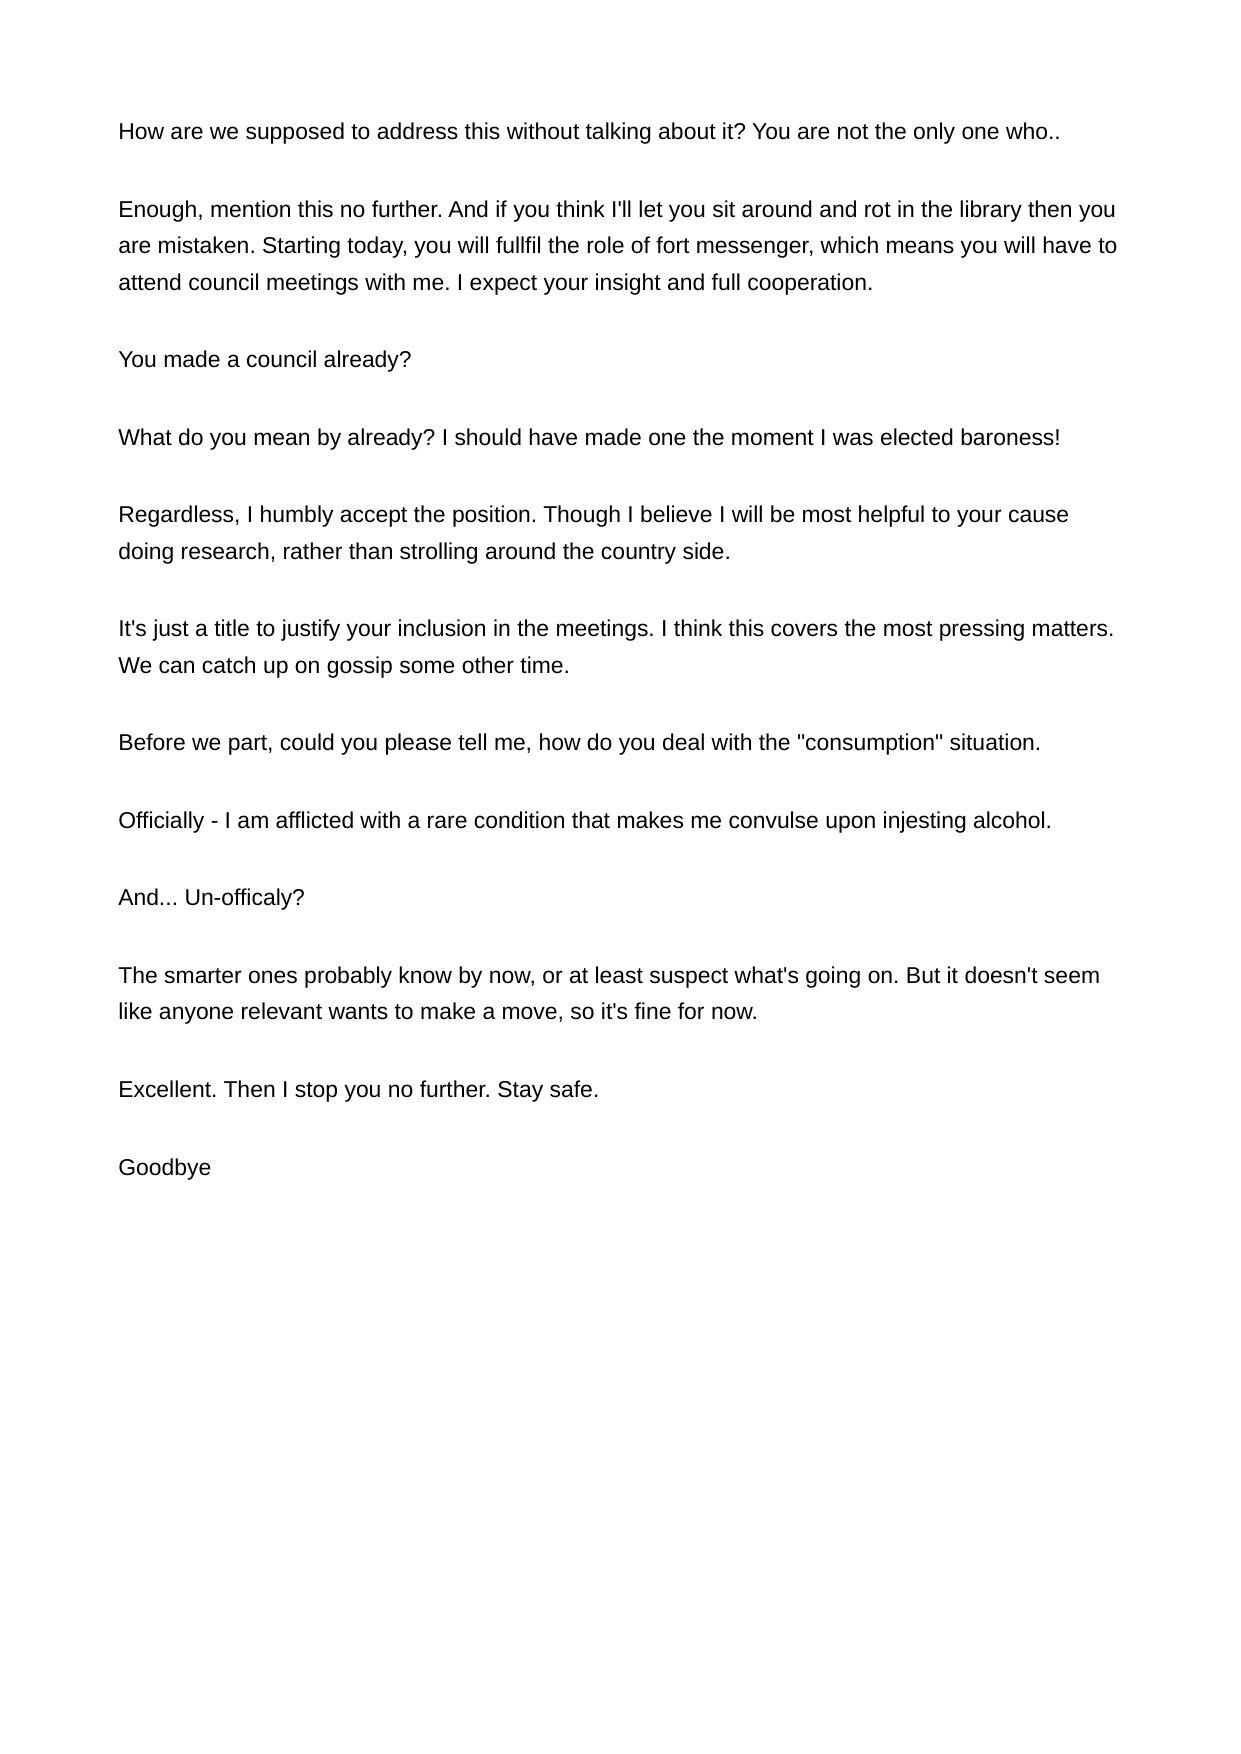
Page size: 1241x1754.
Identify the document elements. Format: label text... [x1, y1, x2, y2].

text It's just a title to justify your inclusion in the meetings. I think this covers the most pressing matters. We can catch up on gossip some other time. [118, 615, 1122, 678]
text Excellent. Then I stop you no further. Stay safe. [118, 1076, 1122, 1102]
text Enough, mention this no further. And if you think I'll let you sit around and rot in the library then you are mistaken. Starting today, you will fullfil the role of fort messenger, which means you will have to attend council meetings with me. I expect your insight and full cooperation. [118, 196, 1122, 295]
text Officially - I am afflicted with a rare condition that makes me convulse upon injesting alcohol. [118, 807, 1122, 833]
text You made a council already? [118, 346, 1122, 372]
text How are we supposed to address this without talking about it? You are not the only one who.. [118, 118, 1122, 144]
text And... Un-officaly? [118, 884, 1122, 911]
text Goodbye [118, 1153, 1122, 1180]
text Before we part, could you please tell me, how do you deal with the "consumption" situation. [118, 729, 1122, 756]
text The smarter ones probably know by now, or at least suspect what's going on. But it doesn't seem like anyone relevant wants to make a move, so it's fine for now. [118, 962, 1122, 1025]
text What do you mean by already? I should have made one the moment I was elected baroness! [118, 424, 1122, 450]
text Regardless, I humbly accept the position. Though I believe I will be most helpful to your cause doing research, rather than strolling around the country side. [118, 501, 1122, 564]
